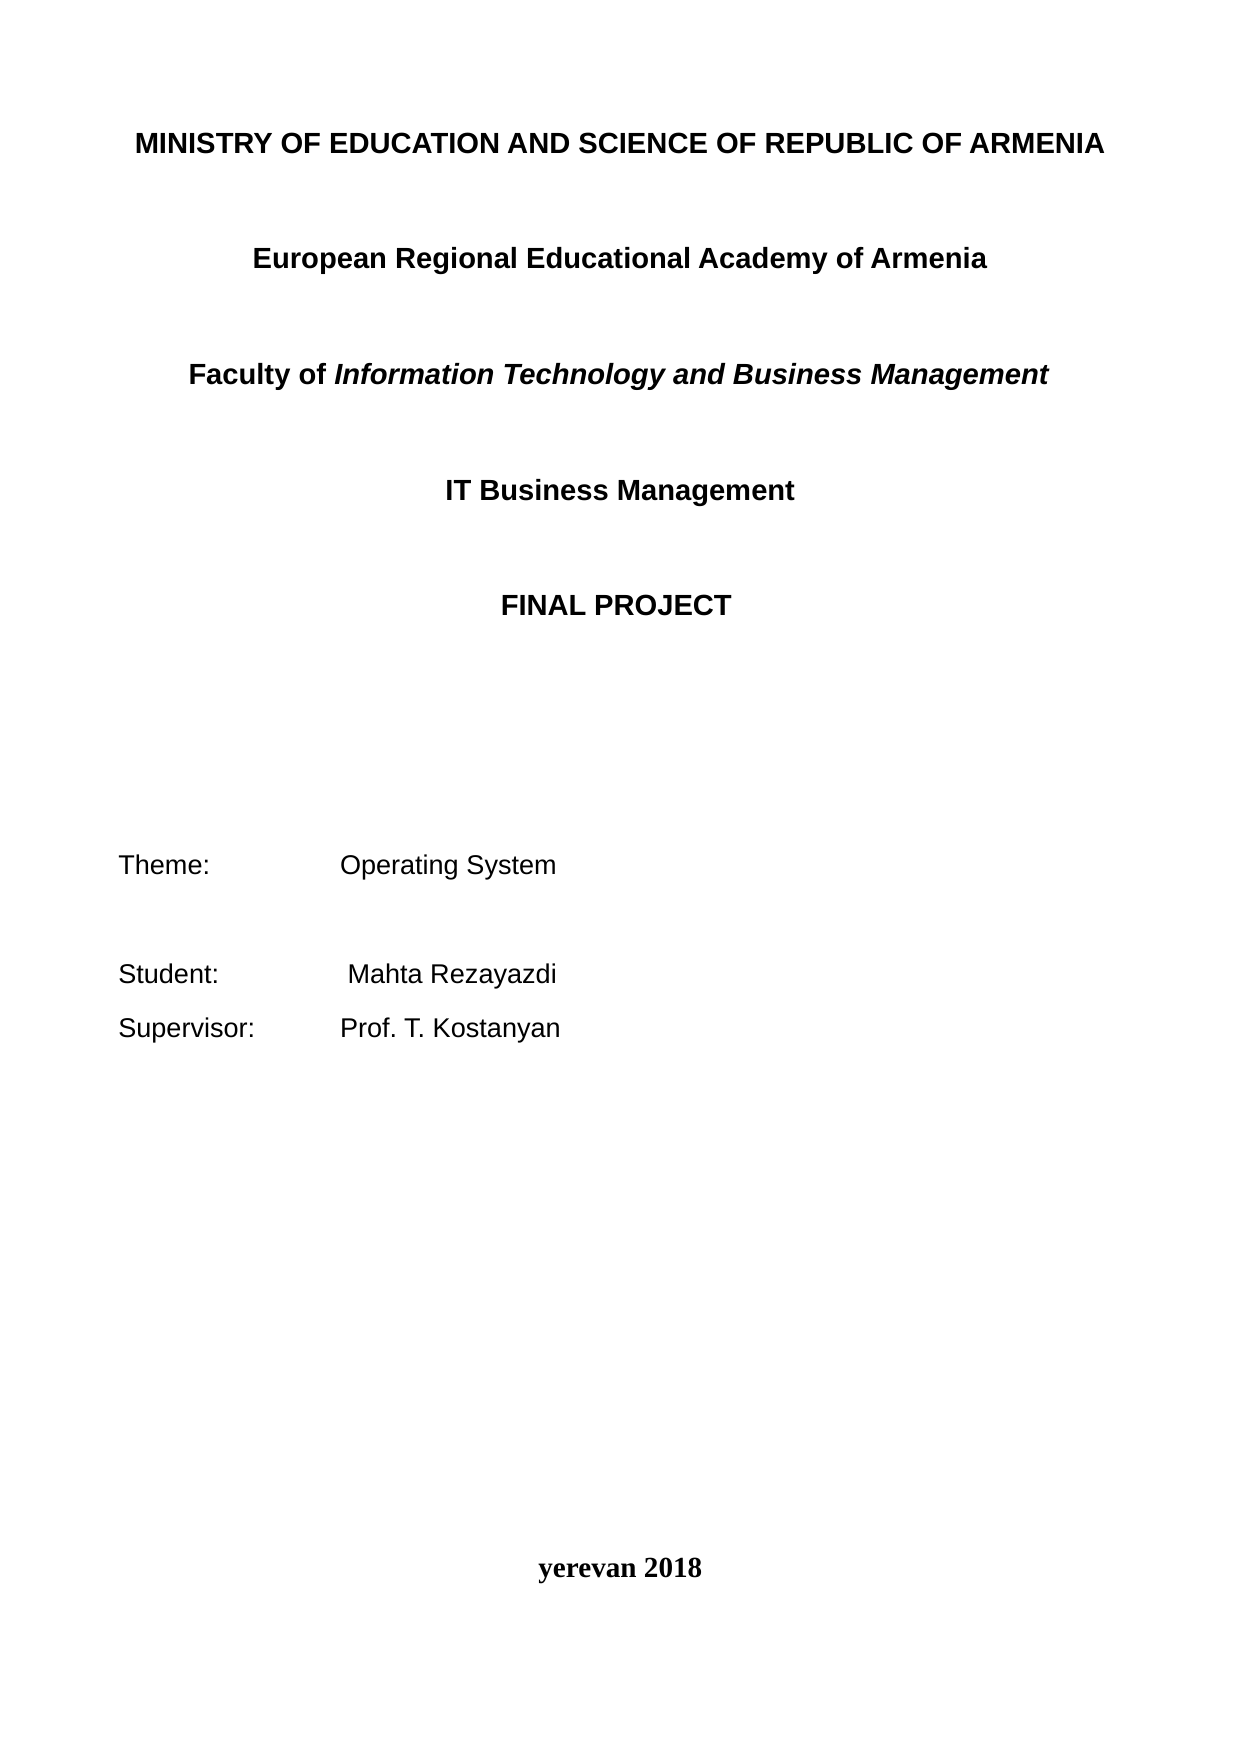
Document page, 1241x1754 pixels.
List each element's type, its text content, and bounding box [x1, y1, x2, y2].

subtitle IT Business Management [118, 472, 1122, 506]
subtitle Theme: Operating System [118, 849, 1122, 881]
subtitle MINISTRY OF EDUCATION AND SCIENCE OF REPUBLIC OF ARMENIA [118, 126, 1122, 159]
subtitle FINAL PROJECT [118, 588, 1122, 622]
subtitle Faculty of Information Technology and Business Management [118, 357, 1122, 390]
subtitle Supervisor: Prof. T. Kostanyan [118, 1012, 1122, 1044]
text yerevan 2018 [118, 1550, 1122, 1583]
subtitle European Regional Educational Academy of Armenia [118, 241, 1122, 275]
subtitle Student: Mahta Rezayazdi [118, 958, 1122, 989]
